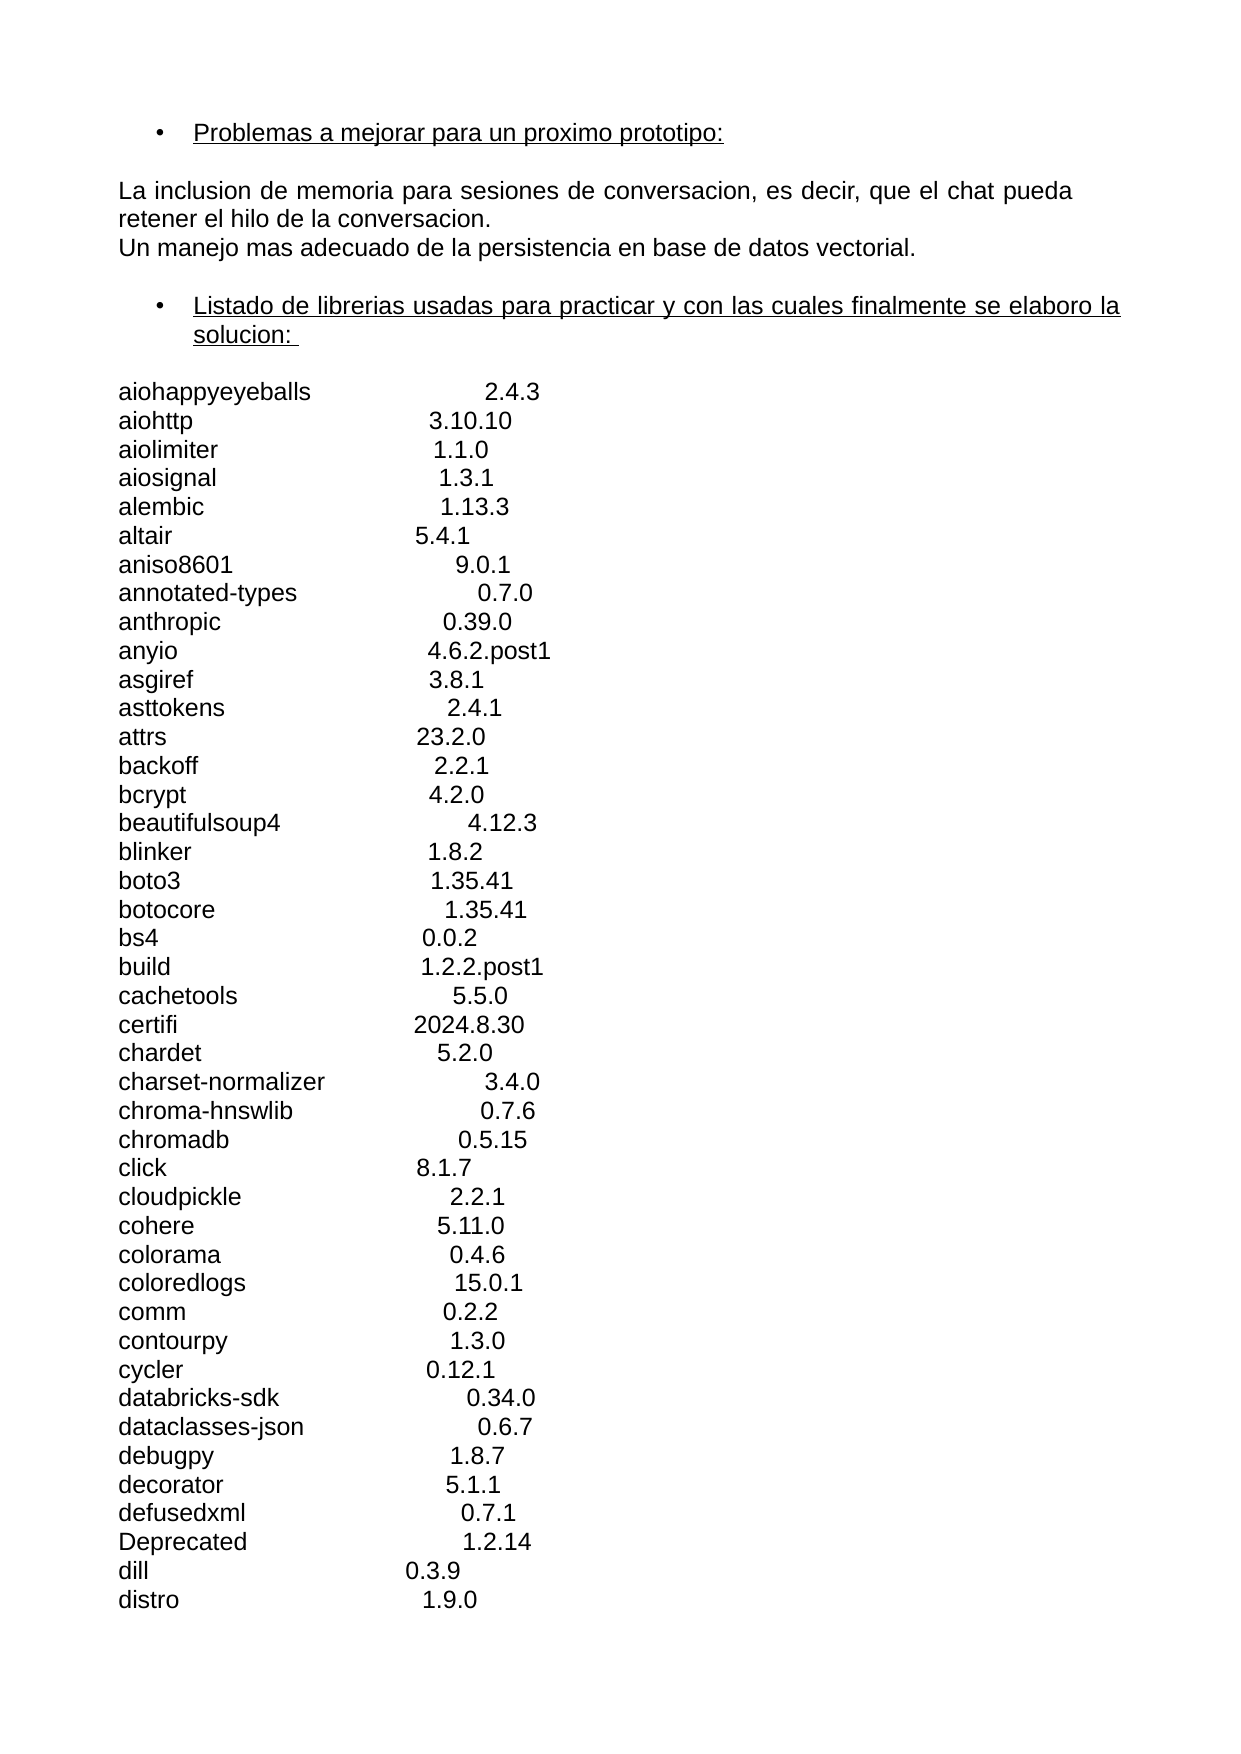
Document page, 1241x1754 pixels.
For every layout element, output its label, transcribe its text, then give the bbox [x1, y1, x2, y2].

text contourpy 1.3.0 [118, 1326, 1075, 1354]
text build 1.2.2.post1 [118, 952, 1075, 981]
text asgiref 3.8.1 [118, 664, 1075, 693]
text dataclasses-json 0.6.7 [118, 1412, 1075, 1441]
text chardet 5.2.0 [118, 1038, 1075, 1067]
text decorator 5.1.1 [118, 1469, 1075, 1498]
text aiohappyeyeballs 2.4.3 [118, 377, 1075, 406]
text coloredlogs 15.0.1 [118, 1268, 1075, 1297]
text colorama 0.4.6 [118, 1239, 1075, 1268]
text chromadb 0.5.15 [118, 1124, 1075, 1153]
text anyio 4.6.2.post1 [118, 636, 1075, 664]
text altair 5.4.1 [118, 521, 1075, 549]
text chroma-hnswlib 0.7.6 [118, 1096, 1075, 1124]
text Un manejo mas adecuado de la persistencia en base de datos vectorial. [118, 233, 1075, 262]
text charset-normalizer 3.4.0 [118, 1067, 1075, 1096]
list Listado de librerias usadas para practicar y con las cuales finalmente se elaboro la solucion: [156, 291, 1122, 348]
text debugpy 1.8.7 [118, 1441, 1075, 1469]
text blinker 1.8.2 [118, 837, 1075, 866]
text databricks-sdk 0.34.0 [118, 1383, 1075, 1412]
text cloudpickle 2.2.1 [118, 1182, 1075, 1211]
text bcrypt 4.2.0 [118, 779, 1075, 808]
text Deprecated 1.2.14 [118, 1527, 1075, 1556]
text cycler 0.12.1 [118, 1354, 1075, 1383]
text alembic 1.13.3 [118, 492, 1075, 521]
text comm 0.2.2 [118, 1297, 1075, 1326]
text distro 1.9.0 [118, 1584, 1075, 1613]
text dill 0.3.9 [118, 1556, 1075, 1584]
text annotated-types 0.7.0 [118, 578, 1075, 607]
text aiolimiter 1.1.0 [118, 434, 1075, 463]
text bs4 0.0.2 [118, 923, 1075, 952]
text click 8.1.7 [118, 1153, 1075, 1182]
text aiohttp 3.10.10 [118, 406, 1075, 434]
text anthropic 0.39.0 [118, 607, 1075, 636]
text asttokens 2.4.1 [118, 693, 1075, 722]
list Problemas a mejorar para un proximo prototipo: [156, 118, 1122, 147]
text certifi 2024.8.30 [118, 1009, 1075, 1038]
text beautifulsoup4 4.12.3 [118, 808, 1075, 837]
text La inclusion de memoria para sesiones de conversacion, es decir, que el chat pueda retener el hilo de la conversacion. [118, 176, 1075, 233]
text boto3 1.35.41 [118, 866, 1075, 894]
text botocore 1.35.41 [118, 894, 1075, 923]
text defusedxml 0.7.1 [118, 1498, 1075, 1527]
text aniso8601 9.0.1 [118, 549, 1075, 578]
text aiosignal 1.3.1 [118, 463, 1075, 492]
text backoff 2.2.1 [118, 751, 1075, 779]
text attrs 23.2.0 [118, 722, 1075, 751]
text cohere 5.11.0 [118, 1211, 1075, 1239]
text cachetools 5.5.0 [118, 981, 1075, 1009]
